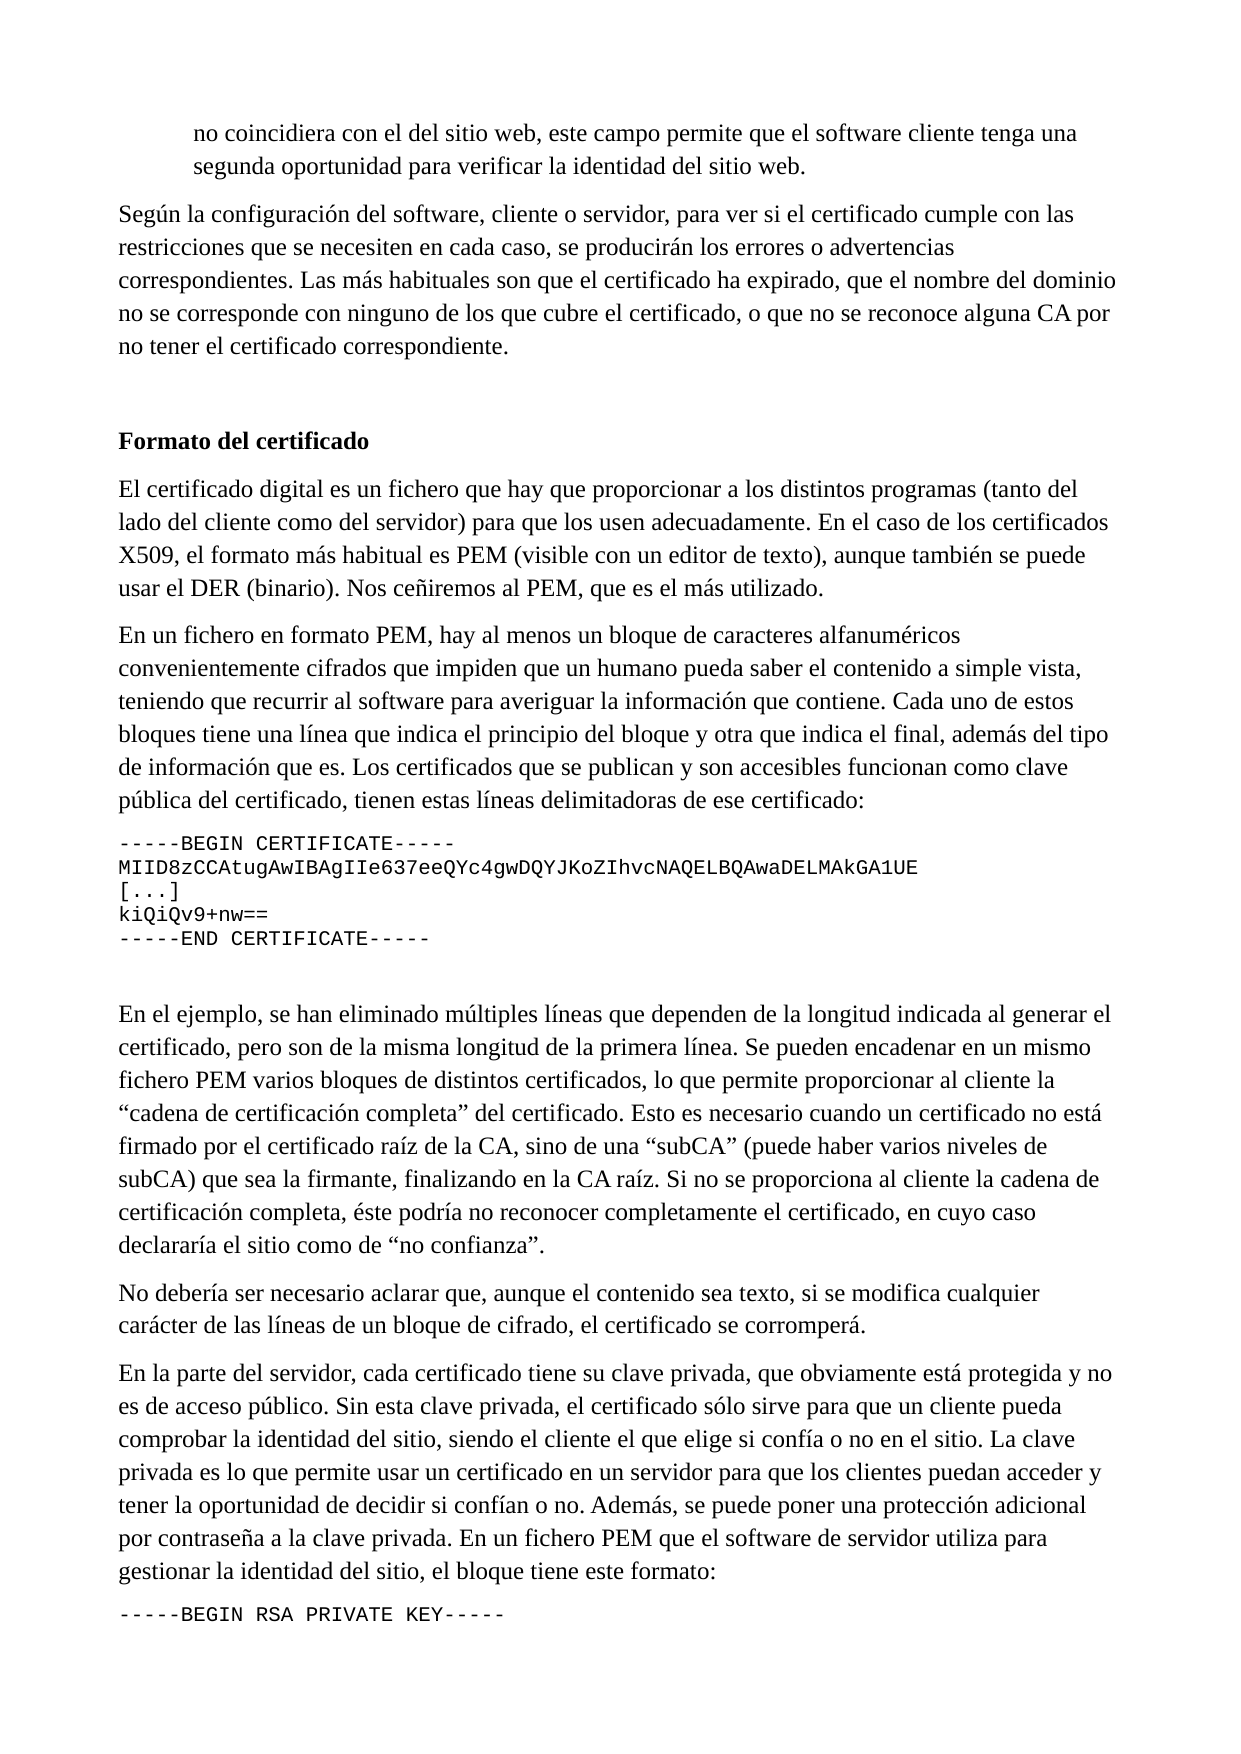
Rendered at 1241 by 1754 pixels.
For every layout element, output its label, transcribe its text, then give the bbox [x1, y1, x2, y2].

text En la parte del servidor, cada certificado tiene su clave privada, que obviamente está protegida y no es de acceso público. Sin esta clave privada, el certificado sólo sirve para que un cliente pueda comprobar la identidad del sitio, siendo el cliente el que elige si confía o no en el sitio. La clave privada es lo que permite usar un certificado en un servidor para que los clientes puedan acceder y tener la oportunidad de decidir si confían o no. Además, se puede poner una protección adicional por contraseña a la clave privada. En un fichero PEM que el software de servidor utiliza para gestionar la identidad del sitio, el bloque tiene este formato: [118, 1358, 1122, 1585]
text -----END CERTIFICATE----- [118, 928, 1122, 951]
text MIID8zCCAtugAwIBAgIIe637eeQYc4gwDQYJKoZIhvcNAQELBQAwaDELMAkGA1UE [118, 857, 1122, 880]
text En un fichero en formato PEM, hay al menos un bloque de caracteres alfanuméricos convenientemente cifrados que impiden que un humano pueda saber el contenido a simple vista, teniendo que recurrir al software para averiguar la información que contiene. Cada uno de estos bloques tiene una línea que indica el principio del bloque y otra que indica el final, además del tipo de información que es. Los certificados que se publican y son accesibles funcionan como clave pública del certificado, tienen estas líneas delimitadoras de ese certificado: [118, 620, 1122, 814]
text Formato del certificado [118, 426, 1122, 455]
text No debería ser necesario aclarar que, aunque el contenido sea texto, si se modifica cualquier carácter de las líneas de un bloque de cifrado, el certificado se corromperá. [118, 1278, 1122, 1339]
text El certificado digital es un fichero que hay que proporcionar a los distintos programas (tanto del lado del cliente como del servidor) para que los usen adecuadamente. En el caso de los certificados X509, el formato más habitual es PEM (visible con un editor de texto), aunque también se puede usar el DER (binario). Nos ceñiremos al PEM, que es el más utilizado. [118, 474, 1122, 601]
text -----BEGIN CERTIFICATE----- [118, 833, 1122, 857]
list no coincidiera con el del sitio web, este campo permite que el software cliente tenga una segunda oportunidad para verificar la identidad del sitio web. [156, 118, 1122, 180]
text Según la configuración del software, cliente o servidor, para ver si el certificado cumple con las restricciones que se necesiten en cada caso, se producirán los errores o advertencias correspondientes. Las más habituales son que el certificado ha expirado, que el nombre del dominio no se corresponde con ninguno de los que cubre el certificado, o que no se reconoce alguna CA por no tener el certificado correspondiente. [118, 199, 1122, 359]
text -----BEGIN RSA PRIVATE KEY----- [118, 1604, 1122, 1628]
text kiQiQv9+nw== [118, 904, 1122, 928]
text [...] [118, 880, 1122, 904]
text En el ejemplo, se han eliminado múltiples líneas que dependen de la longitud indicada al generar el certificado, pero son de la misma longitud de la primera línea. Se pueden encadenar en un mismo fichero PEM varios bloques de distintos certificados, lo que permite proporcionar al cliente la “cadena de certificación completa” del certificado. Esto es necesario cuando un certificado no está firmado por el certificado raíz de la CA, sino de una “subCA” (puede haber varios niveles de subCA) que sea la firmante, finalizando en la CA raíz. Si no se proporciona al cliente la cadena de certificación completa, éste podría no reconocer completamente el certificado, en cuyo caso declararía el sitio como de “no confianza”. [118, 999, 1122, 1259]
